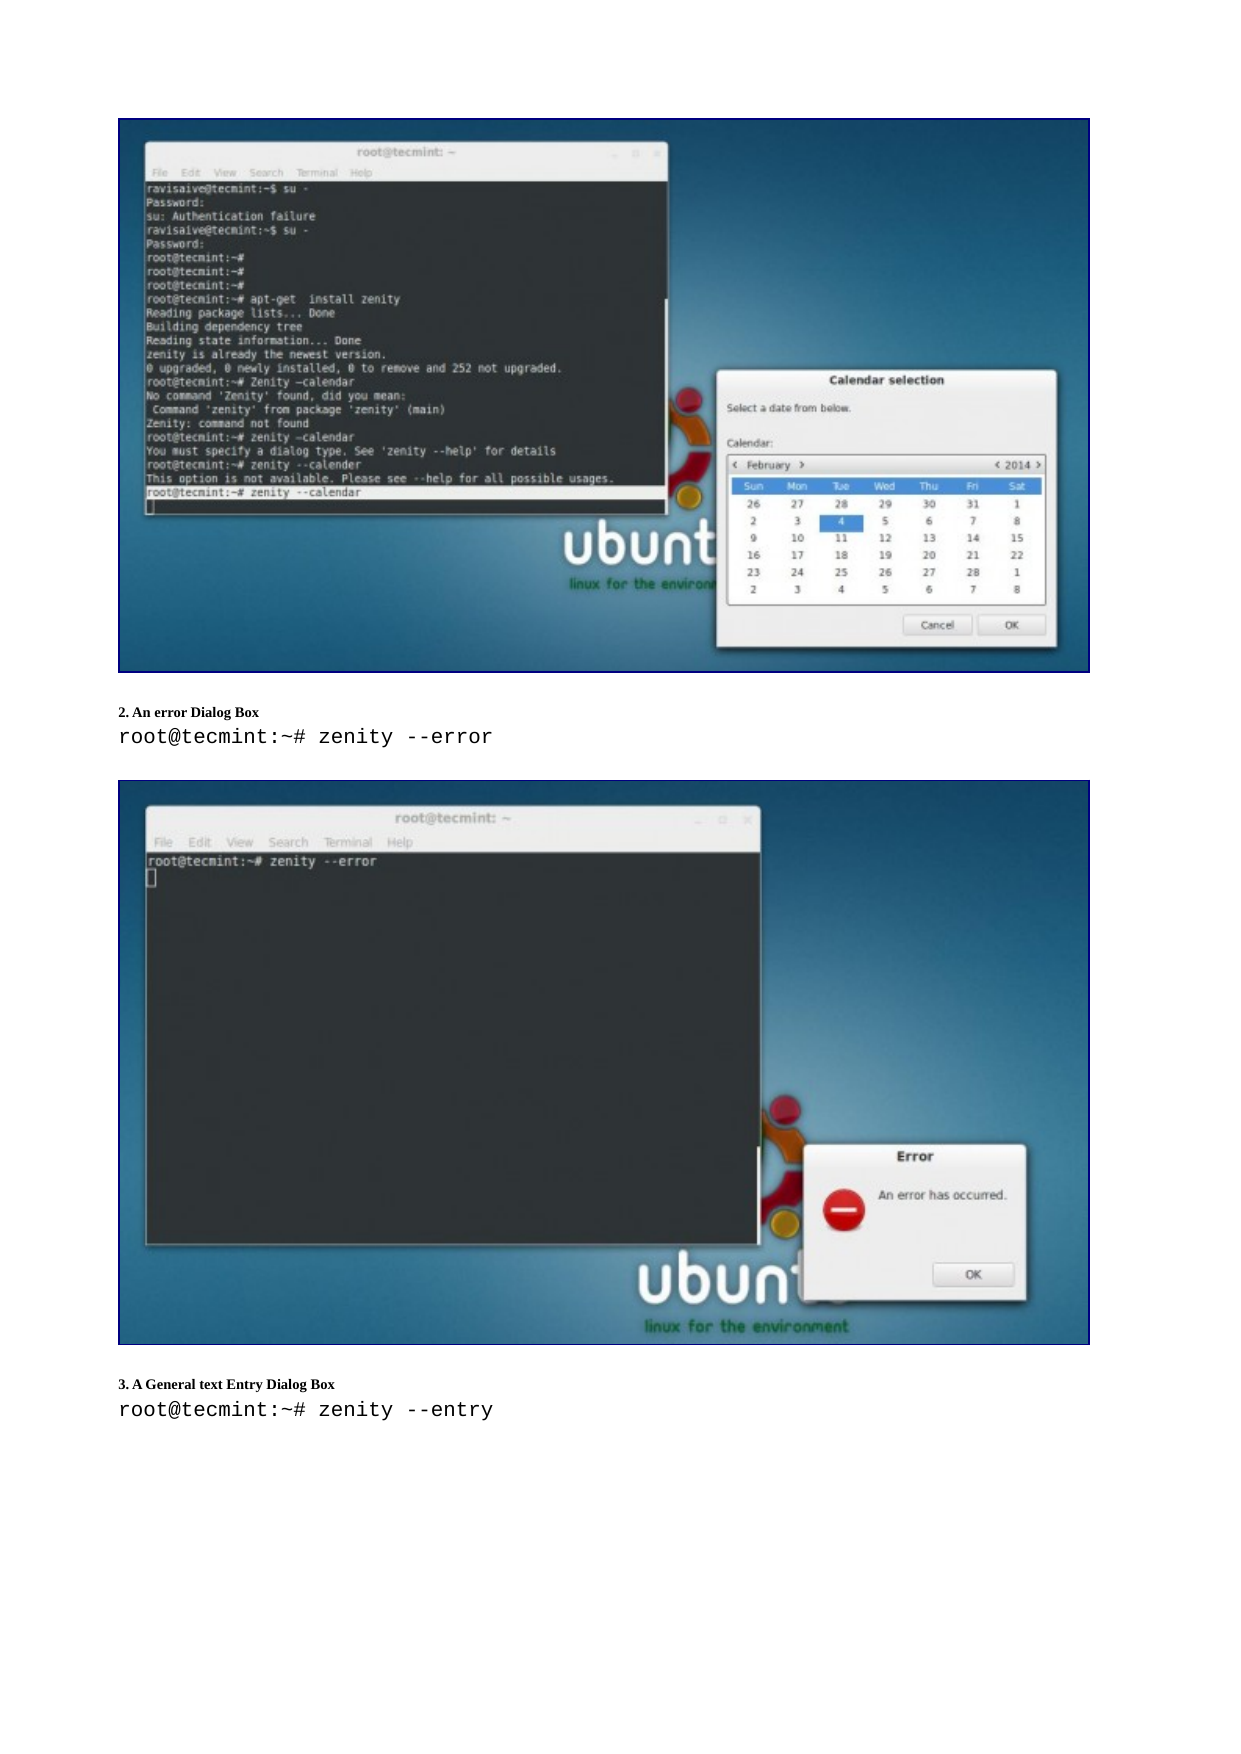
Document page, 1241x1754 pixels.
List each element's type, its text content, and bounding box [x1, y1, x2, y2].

subtitle 3. A General text Entry Dialog Box [118, 1376, 1122, 1392]
picture [120, 120, 1088, 671]
text root@tecmint:~# zenity --error [118, 726, 1122, 750]
text root@tecmint:~# zenity --entry [118, 1399, 1122, 1422]
subtitle 2. An error Dialog Box [118, 703, 1122, 720]
picture [120, 781, 1088, 1344]
